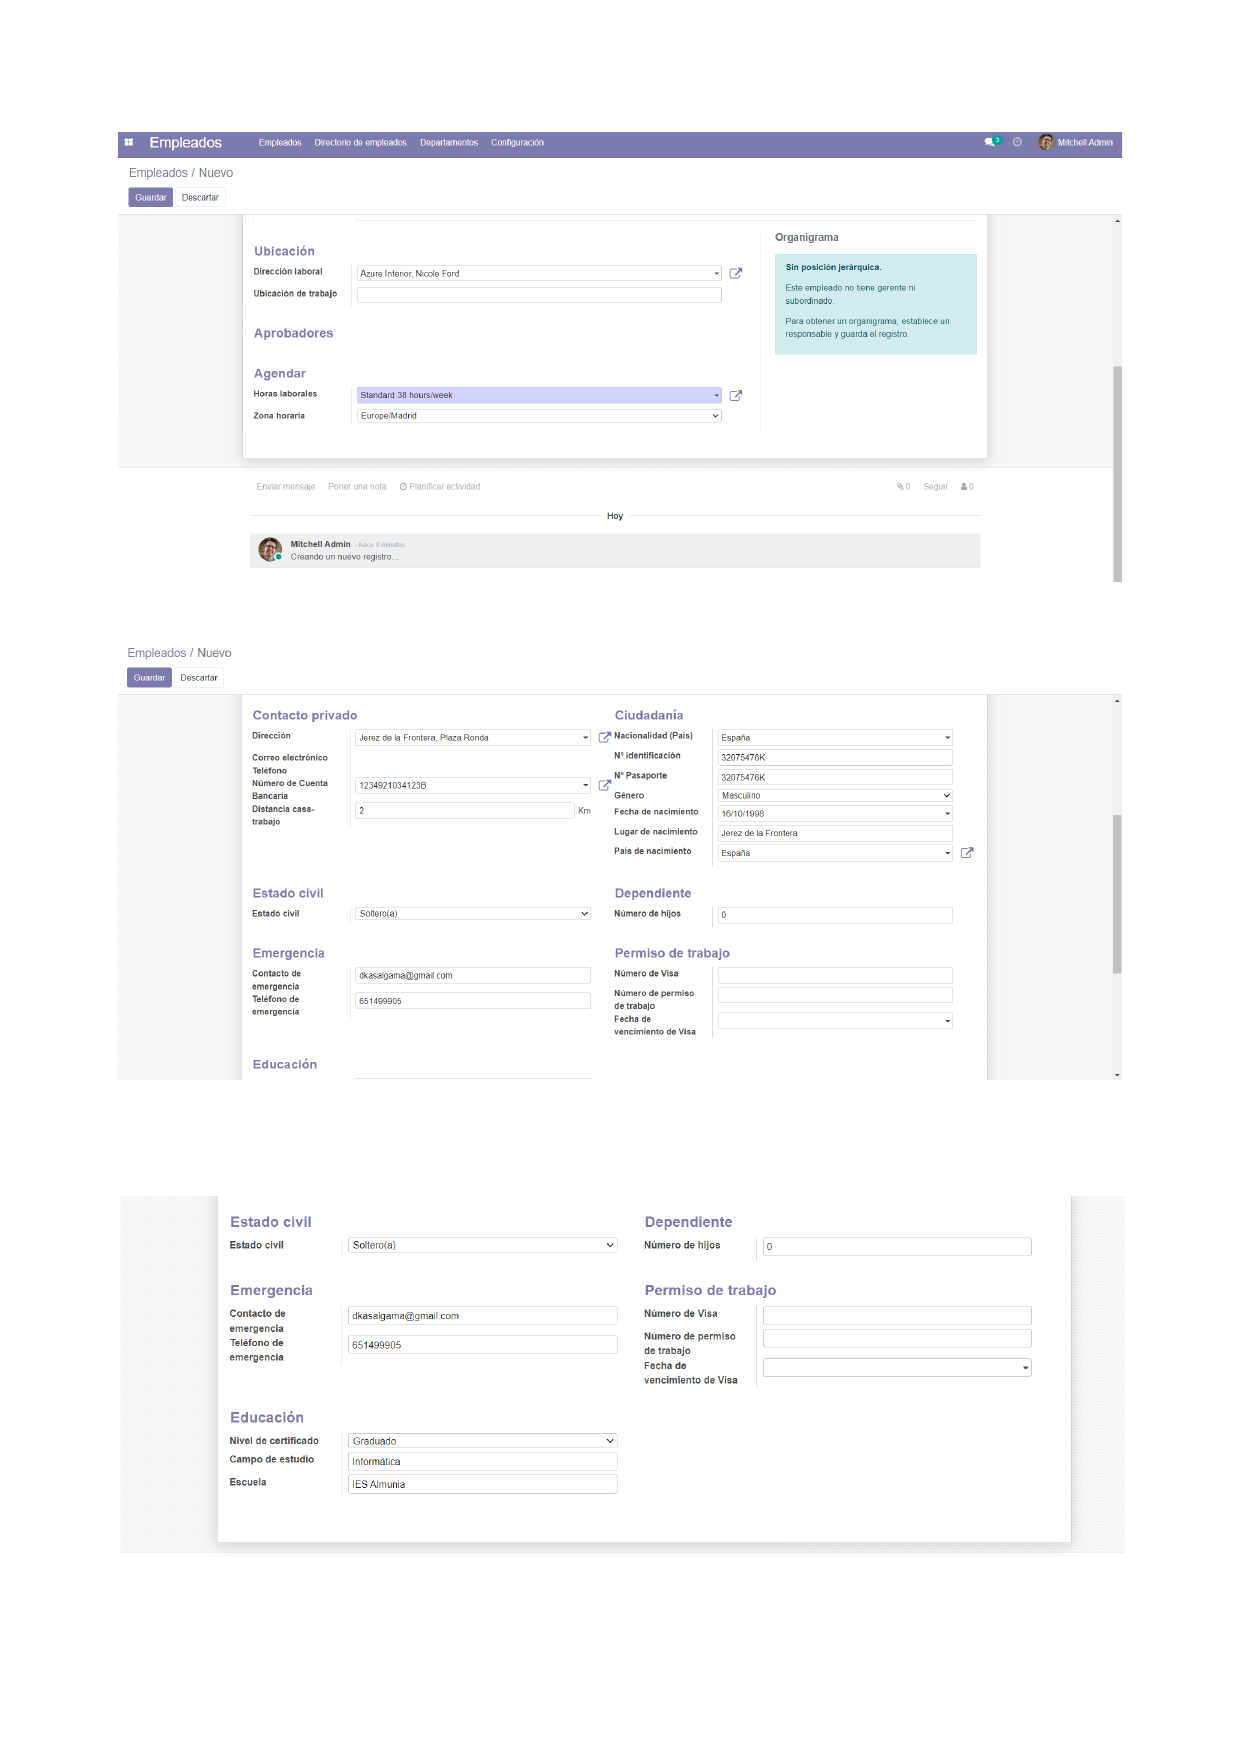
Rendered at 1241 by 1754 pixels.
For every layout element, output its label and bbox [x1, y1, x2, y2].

picture [120, 1196, 1125, 1557]
picture [117, 639, 1122, 1080]
picture [118, 132, 1123, 582]
